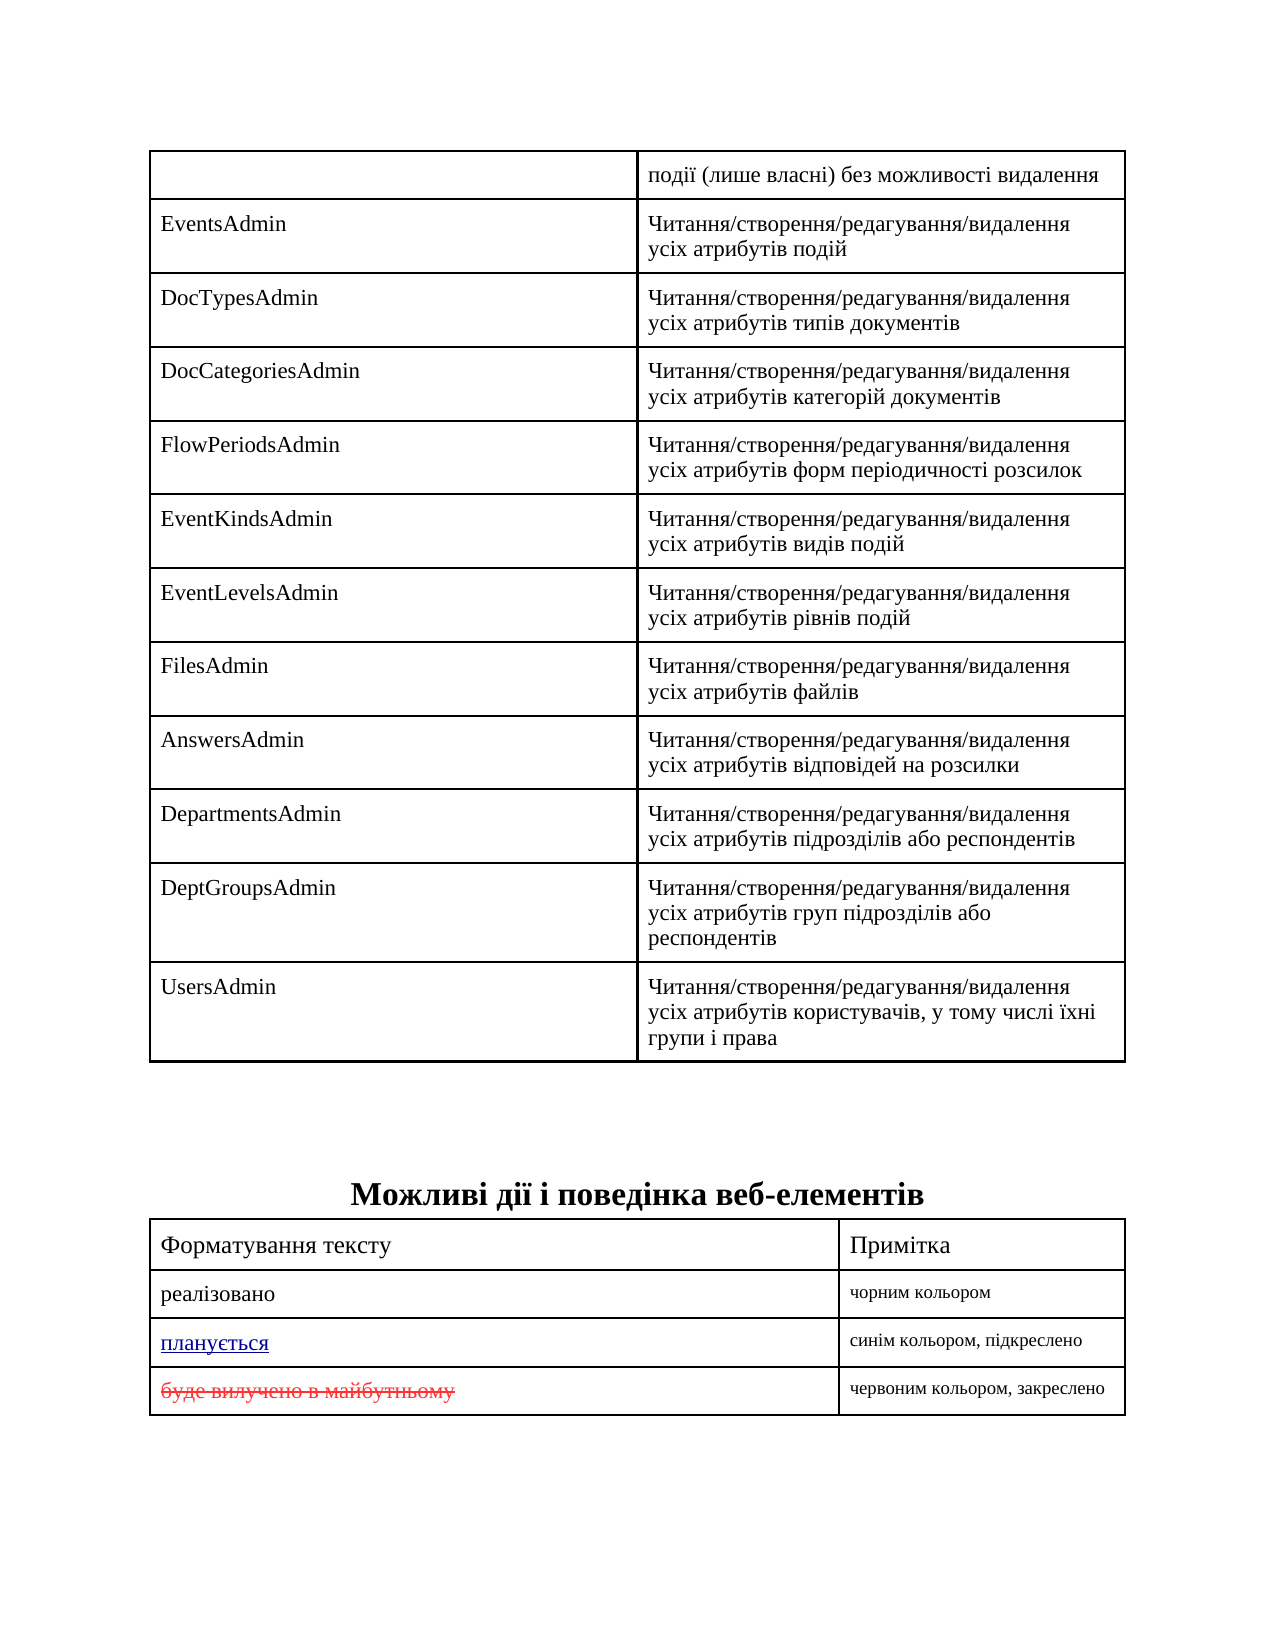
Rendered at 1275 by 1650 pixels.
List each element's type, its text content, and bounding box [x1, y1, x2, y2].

table_cell Читання/створення/редагування/видалення усіх атрибутів груп підрозділів або респондентів [639, 864, 1124, 961]
table_cell [151, 152, 636, 198]
table_cell FlowPeriodsAdmin [151, 422, 636, 493]
table_cell Читання/створення/редагування/видалення усіх атрибутів видів подій [639, 495, 1124, 567]
table_cell Читання/створення/редагування/видалення усіх атрибутів підрозділів або респондентів [639, 790, 1124, 862]
table_cell Читання/створення/редагування/видалення усіх атрибутів типів документів [639, 274, 1124, 346]
table_cell DocTypesAdmin [151, 274, 636, 346]
table_cell Читання/створення/редагування/видалення усіх атрибутів рівнів подій [639, 569, 1124, 641]
table_cell DocCategoriesAdmin [151, 348, 636, 419]
table_cell EventLevelsAdmin [151, 569, 636, 641]
table_cell Читання/створення/редагування/видалення усіх атрибутів відповідей на розсилки [639, 717, 1124, 788]
table_cell Читання/створення/редагування/видалення усіх атрибутів категорій документів [639, 348, 1124, 419]
table_cell події (лише власні) без можливості видалення [639, 152, 1124, 198]
table_cell буде вилучено в майбутньому [151, 1368, 838, 1414]
table_cell Читання/створення/редагування/видалення усіх атрибутів файлів [639, 643, 1124, 714]
table_cell реалізовано [151, 1271, 838, 1317]
table_cell Читання/створення/редагування/видалення усіх атрибутів користувачів, у тому числі їхні групи і права [639, 963, 1124, 1060]
table_header Форматування тексту [151, 1220, 838, 1269]
table_cell DeptGroupsAdmin [151, 864, 636, 961]
table_cell Читання/створення/редагування/видалення усіх атрибутів подій [639, 200, 1124, 272]
table_cell чорним кольором [840, 1271, 1124, 1317]
table_cell AnswersAdmin [151, 717, 636, 788]
table_cell синім кольором, підкреслено [840, 1319, 1124, 1366]
table_cell EventKindsAdmin [151, 495, 636, 567]
subtitle Можливі дії і поведінка веб-елементів [150, 1176, 1125, 1213]
table_cell EventsAdmin [151, 200, 636, 272]
table_cell FilesAdmin [151, 643, 636, 714]
table_cell Читання/створення/редагування/видалення усіх атрибутів форм періодичності розсилок [639, 422, 1124, 493]
table_cell DepartmentsAdmin [151, 790, 636, 862]
table_cell UsersAdmin [151, 963, 636, 1060]
table_header Примітка [840, 1220, 1124, 1269]
table_cell планується [151, 1319, 838, 1366]
table_cell червоним кольором, закреслено [840, 1368, 1124, 1414]
